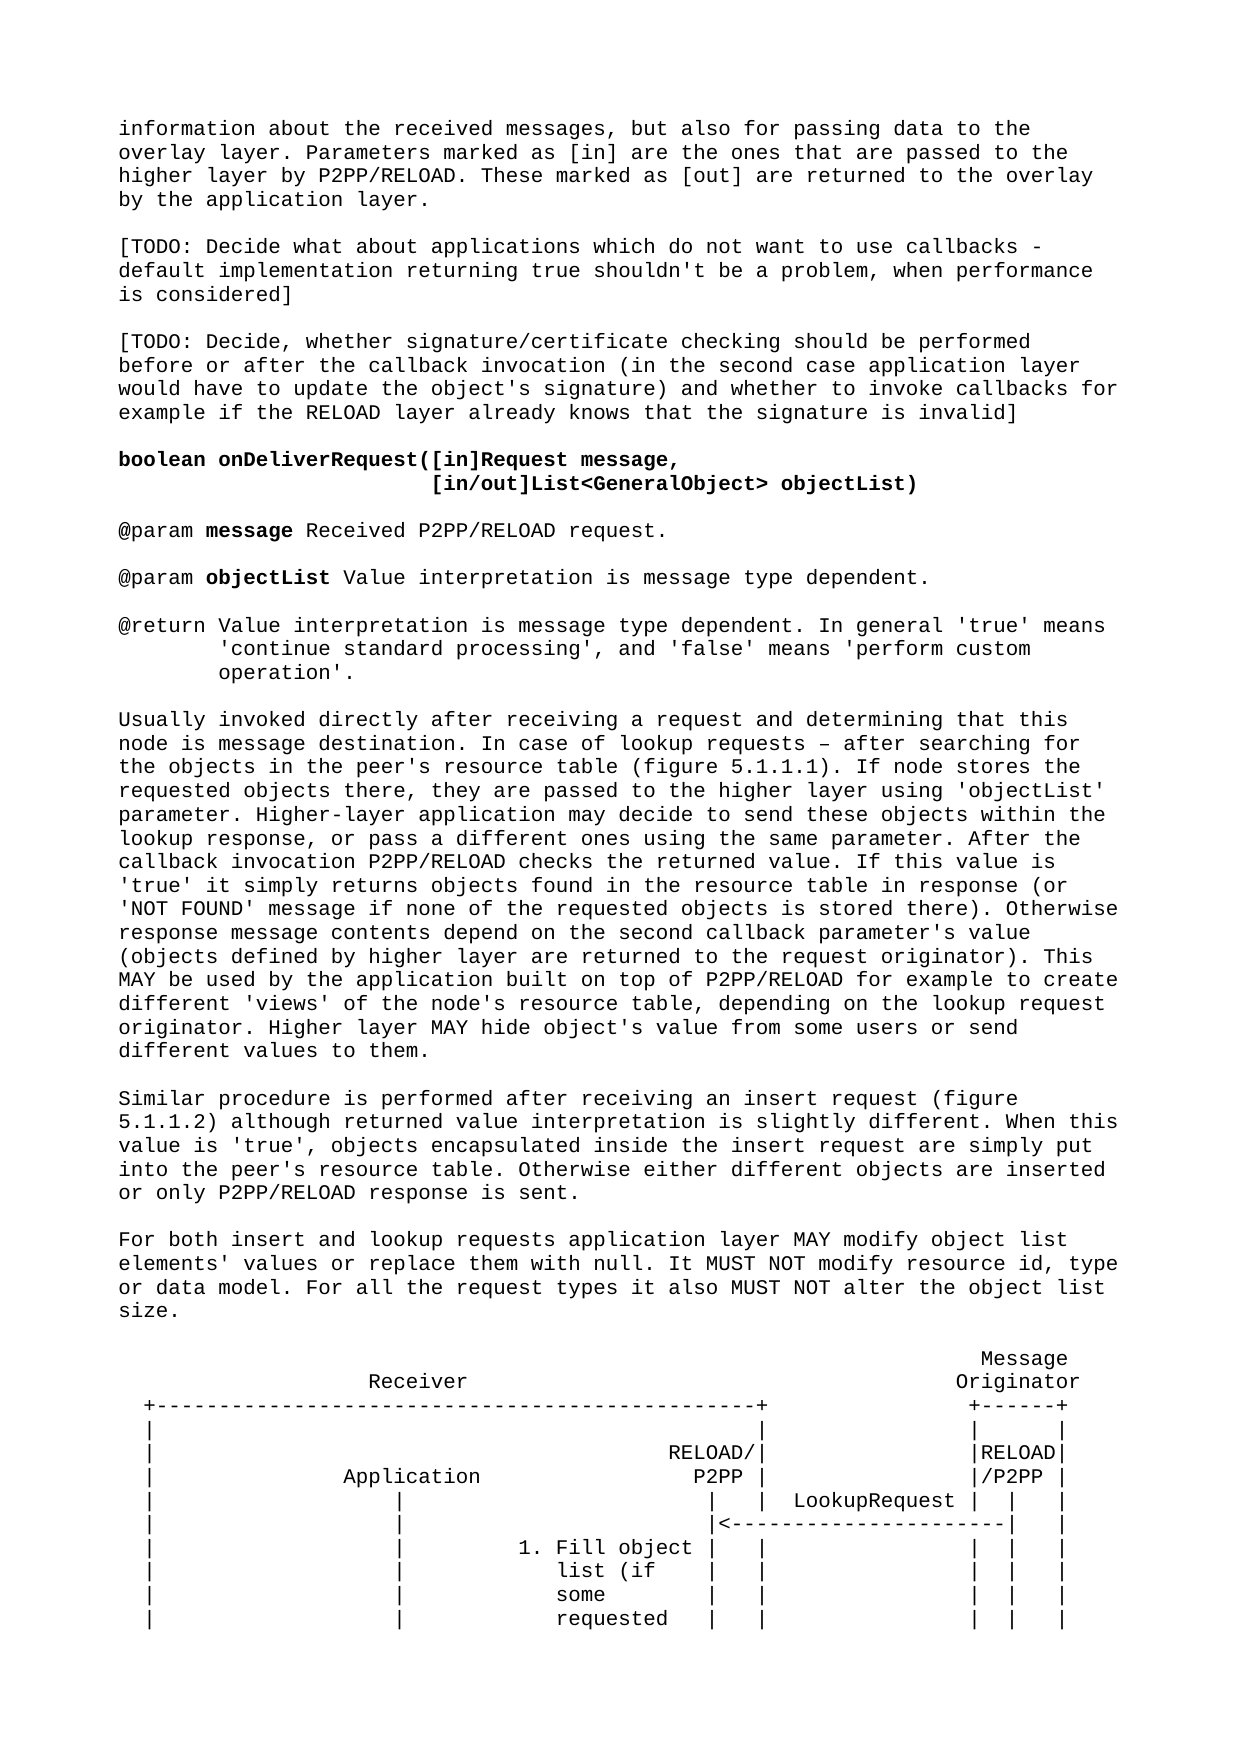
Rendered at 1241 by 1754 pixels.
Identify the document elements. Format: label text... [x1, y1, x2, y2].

text | | some | | | | | [118, 1584, 1122, 1608]
text | | | | [118, 1419, 1122, 1442]
text operation'. [118, 662, 1122, 686]
text +------------------------------------------------+ +------+ [118, 1395, 1122, 1419]
text [TODO: Decide, whether signature/certificate checking should be performed before or after the callback invocation (in the second case application layer would have to update the object's signature) and whether to invoke callbacks for example if the RELOAD layer already knows that the signature is invalid] [118, 331, 1122, 426]
text | | list (if | | | | | [118, 1561, 1122, 1584]
text | RELOAD/| |RELOAD| [118, 1442, 1122, 1466]
text Message [118, 1348, 1122, 1371]
text | | 1. Fill object | | | | | [118, 1537, 1122, 1561]
text For both insert and lookup requests application layer MAY modify object list elements' values or replace them with null. It MUST NOT modify resource id, type or data model. For all the request types it also MUST NOT alter the object list size. [118, 1229, 1122, 1324]
text 'continue standard processing', and 'false' means 'perform custom [118, 638, 1122, 662]
text @param message Received P2PP/RELOAD request. [118, 520, 1122, 544]
text [in/out]List<GeneralObject> objectList) [118, 473, 1122, 496]
text @param objectList Value interpretation is message type dependent. [118, 567, 1122, 591]
text information about the received messages, but also for passing data to the overlay layer. Parameters marked as [in] are the ones that are passed to the higher layer by P2PP/RELOAD. These marked as [out] are returned to the overlay by the application layer. [118, 118, 1122, 213]
text | Application P2PP | |/P2PP | [118, 1466, 1122, 1489]
text | | |<----------------------| | [118, 1513, 1122, 1537]
text [TODO: Decide what about applications which do not want to use callbacks - default implementation returning true shouldn't be a problem, when performance is considered] [118, 236, 1122, 307]
text boolean onDeliverRequest([in]Request message, [118, 449, 1122, 473]
text @return Value interpretation is message type dependent. In general 'true' means [118, 615, 1122, 638]
text | | | | LookupRequest | | | [118, 1489, 1122, 1513]
text Usually invoked directly after receiving a request and determining that this node is message destination. In case of lookup requests – after searching for the objects in the peer's resource table (figure 5.1.1.1). If node stores the requested objects there, they are passed to the higher layer using 'objectList' parameter. Higher-layer application may decide to send these objects within the lookup response, or pass a different ones using the same parameter. After the callback invocation P2PP/RELOAD checks the returned value. If this value is 'true' it simply returns objects found in the resource table in response (or 'NOT FOUND' message if none of the requested objects is stored there). Otherwise response message contents depend on the second callback parameter's value (objects defined by higher layer are returned to the request originator). This MAY be used by the application built on top of P2PP/RELOAD for example to create different 'views' of the node's resource table, depending on the lookup request originator. Higher layer MAY hide object's value from some users or send different values to them. [118, 709, 1122, 1064]
text Receiver Originator [118, 1371, 1122, 1395]
text | | requested | | | | | [118, 1608, 1122, 1631]
text Similar procedure is performed after receiving an insert request (figure 5.1.1.2) although returned value interpretation is slightly different. When this value is 'true', objects encapsulated inside the insert request are simply put into the peer's resource table. Otherwise either different objects are inserted or only P2PP/RELOAD response is sent. [118, 1088, 1122, 1206]
